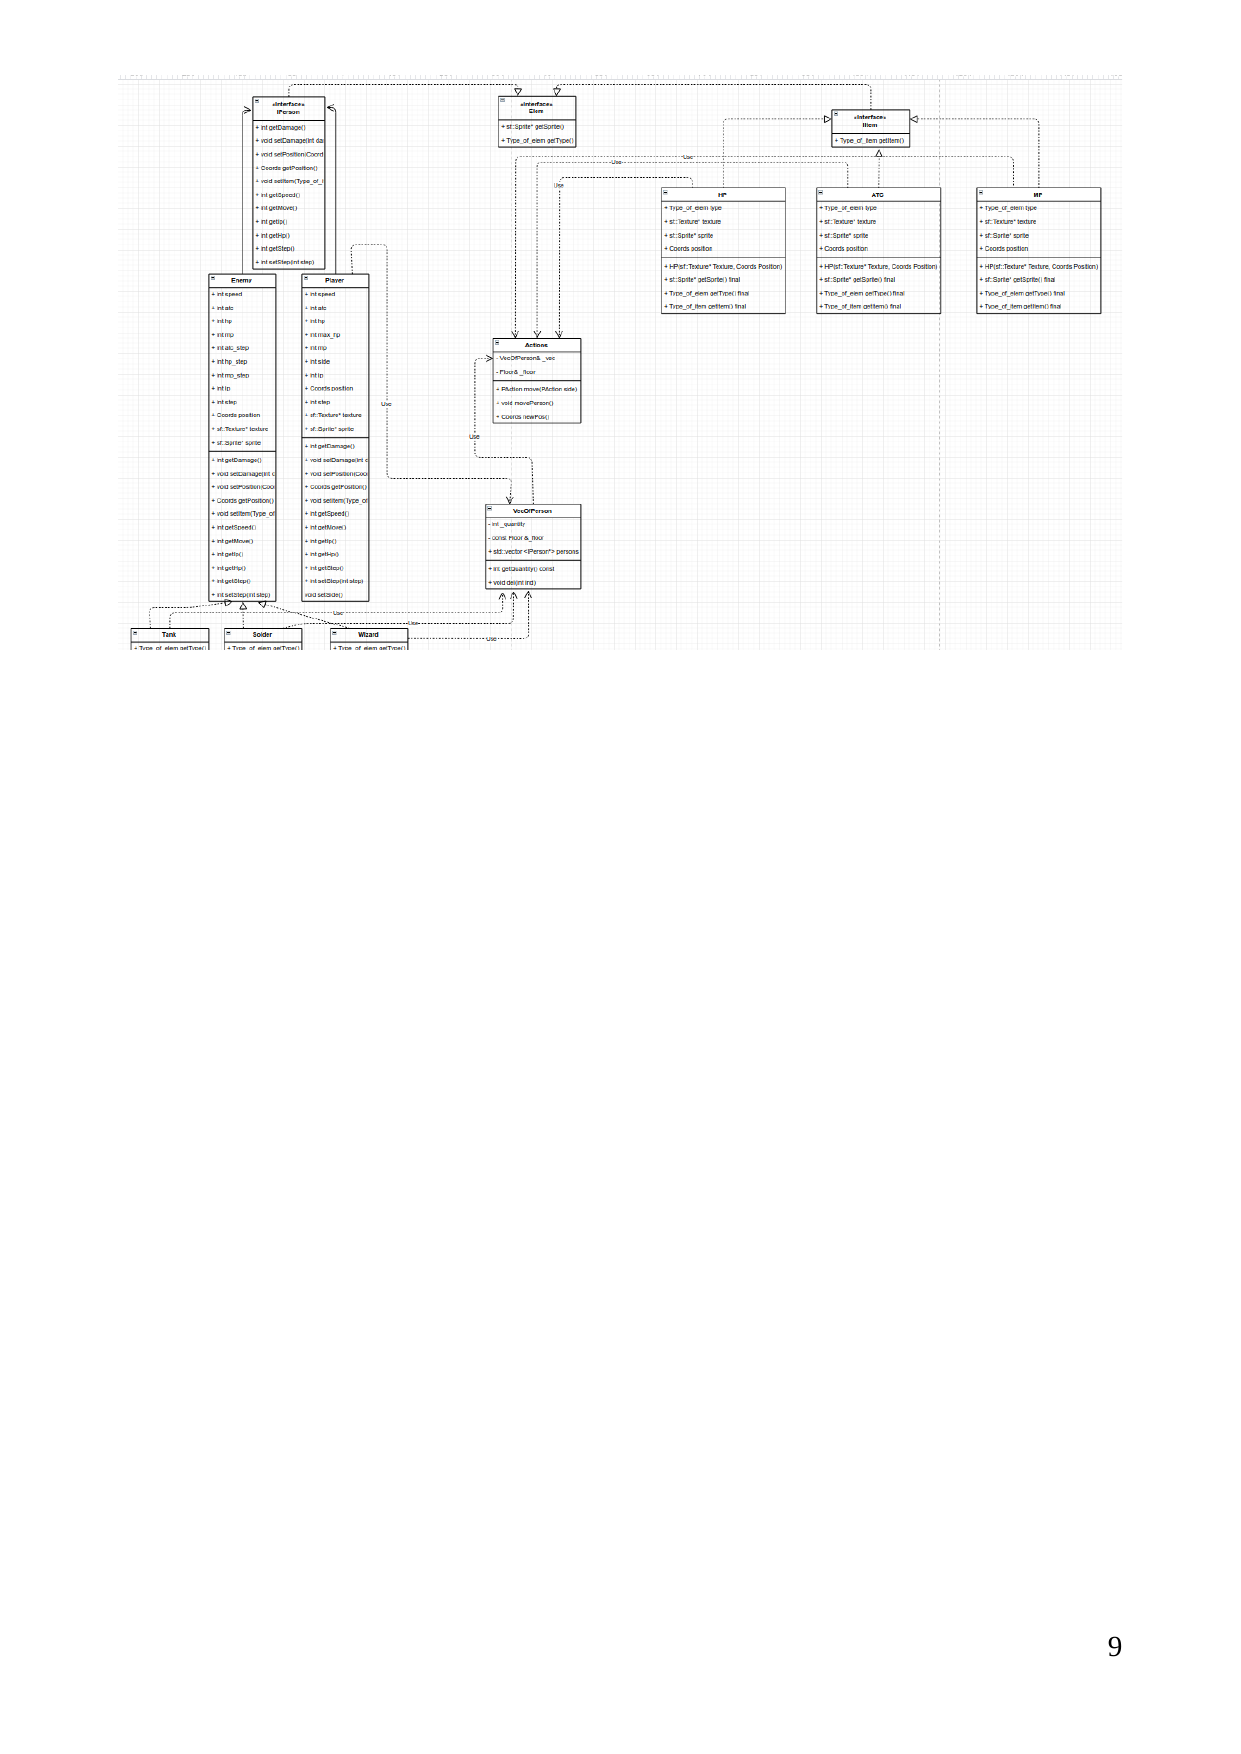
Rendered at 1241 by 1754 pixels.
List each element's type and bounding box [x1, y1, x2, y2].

picture [118, 75, 1123, 650]
